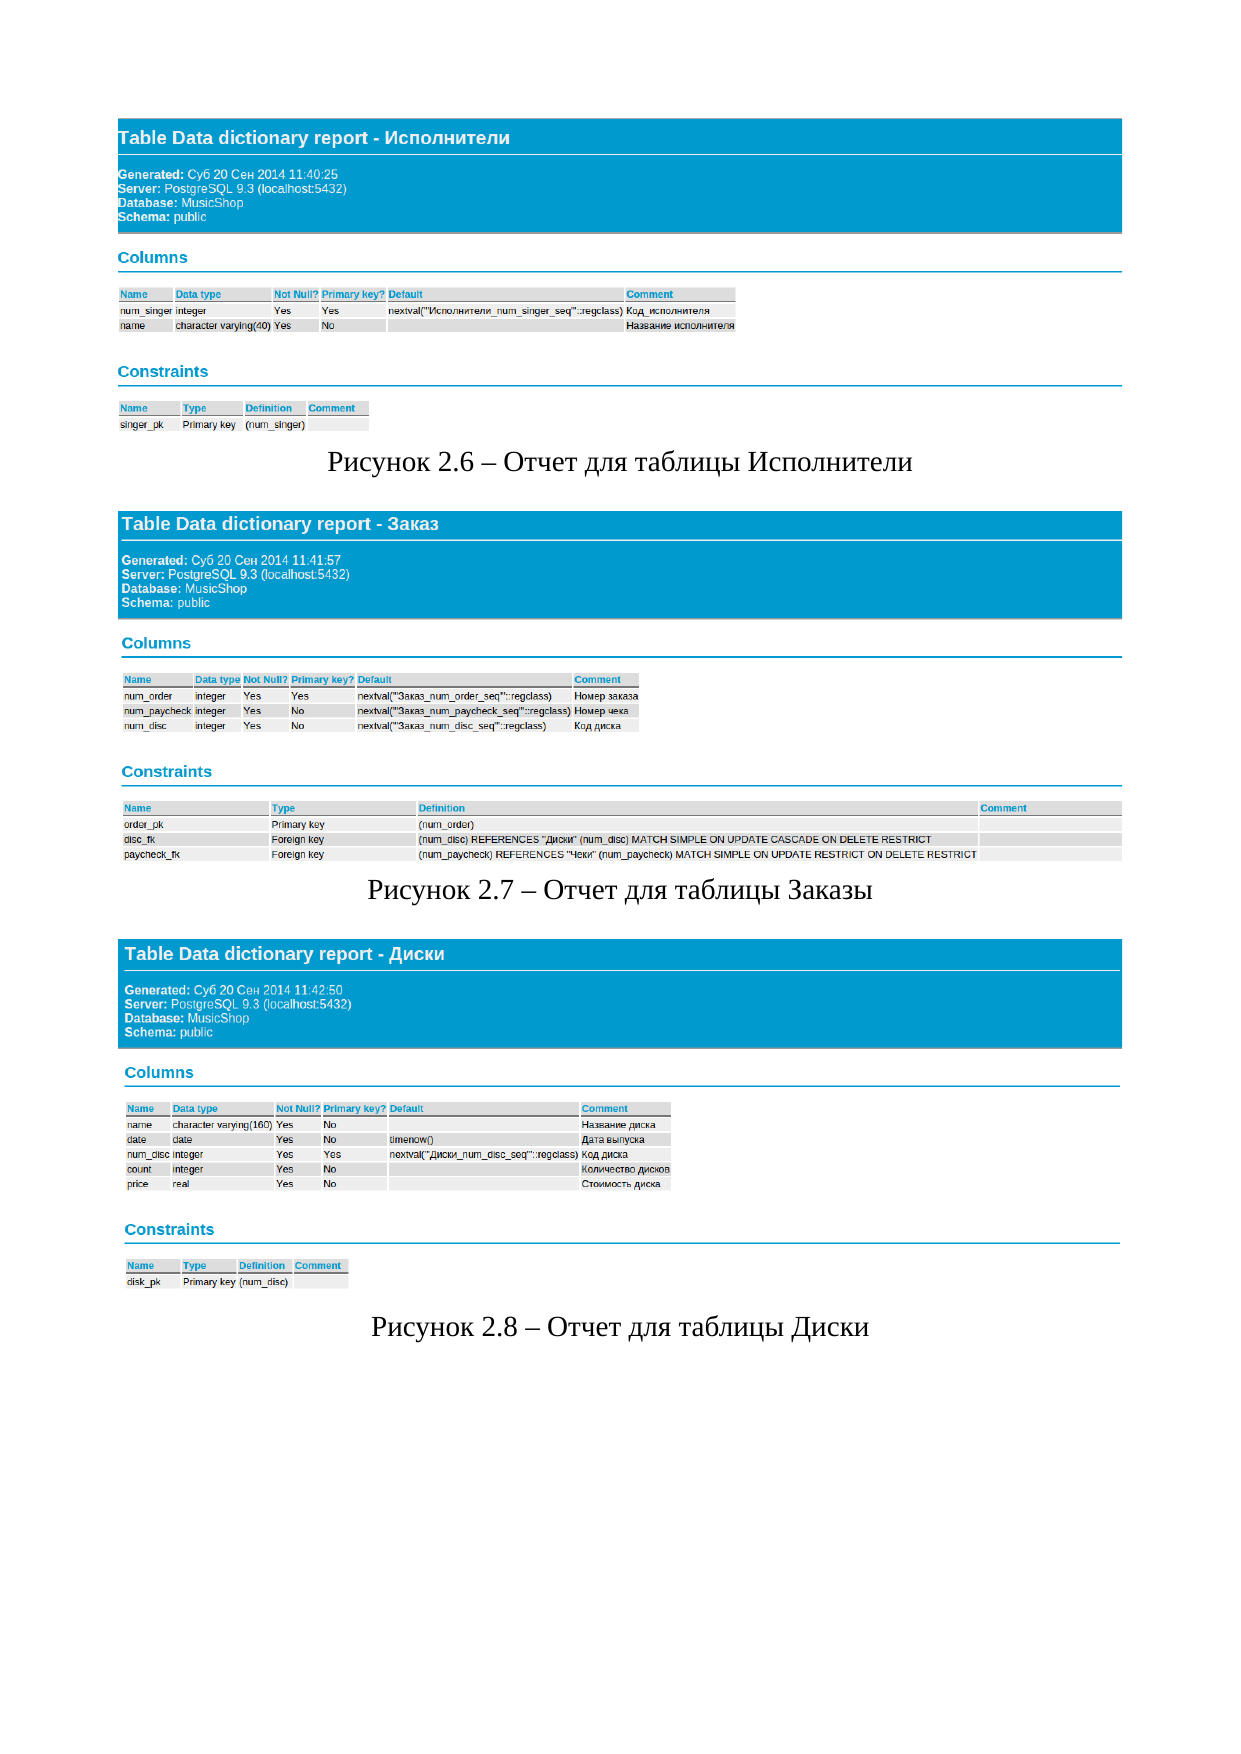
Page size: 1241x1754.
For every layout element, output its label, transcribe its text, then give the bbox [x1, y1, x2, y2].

picture [181, 948, 187, 959]
picture [400, 135, 406, 143]
picture [195, 951, 201, 959]
picture [158, 135, 165, 143]
picture [468, 135, 475, 143]
picture [125, 187, 136, 192]
picture [149, 947, 156, 959]
picture [422, 135, 428, 143]
picture [118, 233, 1123, 270]
text Рисунок 2.8 – Отчет для таблицы Диски [118, 1309, 1122, 1343]
picture [150, 573, 158, 578]
picture [162, 522, 169, 529]
picture [159, 559, 168, 564]
picture [187, 949, 191, 959]
picture [390, 948, 400, 963]
picture [326, 522, 333, 529]
picture [227, 947, 234, 959]
picture [201, 201, 209, 206]
picture [118, 1048, 1123, 1309]
picture [323, 135, 330, 143]
picture [264, 951, 271, 959]
picture [189, 135, 194, 143]
picture [212, 951, 218, 959]
picture [426, 951, 432, 959]
picture [283, 135, 289, 143]
picture [160, 947, 172, 959]
picture [405, 951, 412, 959]
picture [276, 951, 282, 959]
picture [446, 135, 454, 143]
picture [118, 387, 1123, 445]
picture [271, 135, 278, 143]
picture [490, 135, 497, 143]
picture [252, 949, 256, 959]
picture [131, 573, 139, 578]
picture [338, 951, 344, 963]
picture [334, 135, 340, 147]
picture [328, 951, 335, 959]
picture [477, 135, 485, 143]
picture [361, 949, 371, 959]
picture [146, 187, 154, 192]
picture [411, 135, 418, 143]
picture [143, 988, 151, 994]
text Рисунок 2.6 – Отчет для таблицы Исполнители [118, 445, 1122, 478]
picture [221, 131, 228, 143]
picture [118, 619, 1123, 873]
picture [118, 273, 1123, 384]
picture [125, 948, 135, 959]
picture [142, 131, 150, 143]
picture [386, 132, 392, 143]
picture [435, 135, 442, 143]
picture [261, 135, 267, 143]
picture [500, 135, 509, 143]
picture [161, 1016, 168, 1022]
picture [139, 951, 145, 959]
picture [247, 133, 251, 143]
picture [356, 133, 367, 143]
picture [188, 572, 199, 580]
picture [155, 171, 174, 178]
picture [206, 135, 212, 143]
text Рисунок 2.7 – Отчет для таблицы Заказы [118, 873, 1122, 906]
picture [393, 519, 398, 529]
